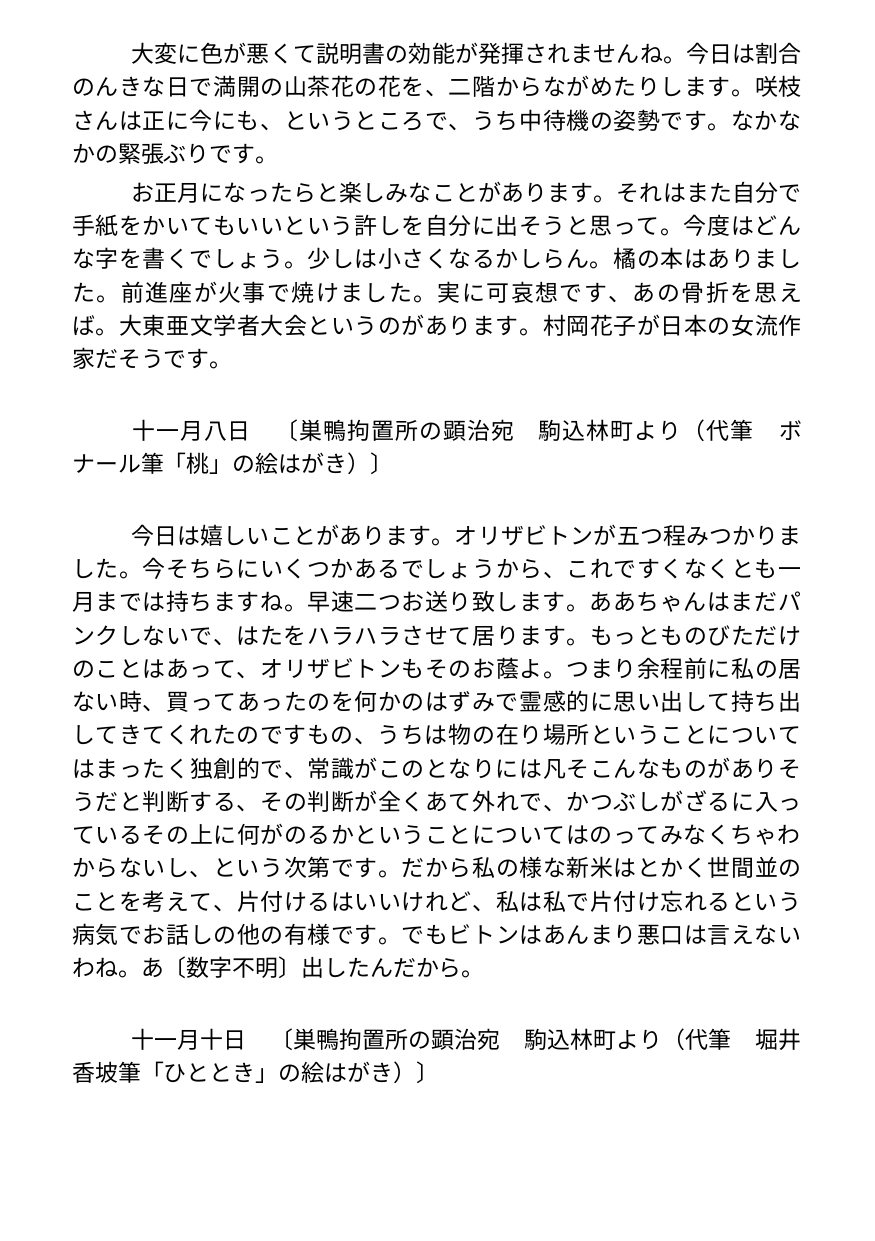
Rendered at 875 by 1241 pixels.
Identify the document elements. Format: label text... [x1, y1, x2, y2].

text 今日は嬉しいことがあります。オリザビトンが五つ程みつかりました。今そちらにいくつかあるでしょうから、これですくなくとも一月までは持ちますね。早速二つお送り致します。ああちゃんはまだパンクしないで、はたをハラハラさせて居ります。もっとものびただけのことはあって、オリザビトンもそのお蔭よ。つまり余程前に私の居ない時、買ってあったのを何かのはずみで霊感的に思い出して持ち出してきてくれたのですもの、うちは物の在り場所ということについてはまったく独創的で、常識がこのとなりには凡そこんなものがありそうだと判断する、その判断が全くあて外れで、かつぶしがざるに入っているその上に何がのるかということについてはのってみなくちゃわからないし、という次第です。だから私の様な新米はとかく世間並のことを考えて、片付けるはいいけれど、私は私で片付け忘れるという病気でお話しの他の有様です。でもビトンはあんまり悪口は言えないわね。あ〔数字不明〕出したんだから。 [72, 518, 802, 983]
text お正月になったらと楽しみなことがあります。それはまた自分で手紙をかいてもいいという許しを自分に出そうと思って。今度はどんな字を書くでしょう。少しは小さくなるかしらん。橘の本はありました。前進座が火事で焼けました。実に可哀想です、あの骨折を思えば。大東亜文学者大会というのがあります。村岡花子が日本の女流作家だそうです。 [72, 175, 802, 374]
text 十一月十日 〔巣鴨拘置所の顕治宛 駒込林町より（代筆 堀井香坡筆「ひととき」の絵はがき）〕 [72, 1022, 802, 1088]
text 十一月八日 〔巣鴨拘置所の顕治宛 駒込林町より（代筆 ボナール筆「桃」の絵はがき）〕 [72, 413, 802, 479]
text 大変に色が悪くて説明書の効能が発揮されませんね。今日は割合のんきな日で満開の山茶花の花を、二階からながめたりします。咲枝さんは正に今にも、というところで、うち中待機の姿勢です。なかなかの緊張ぶりです。 [72, 36, 802, 169]
